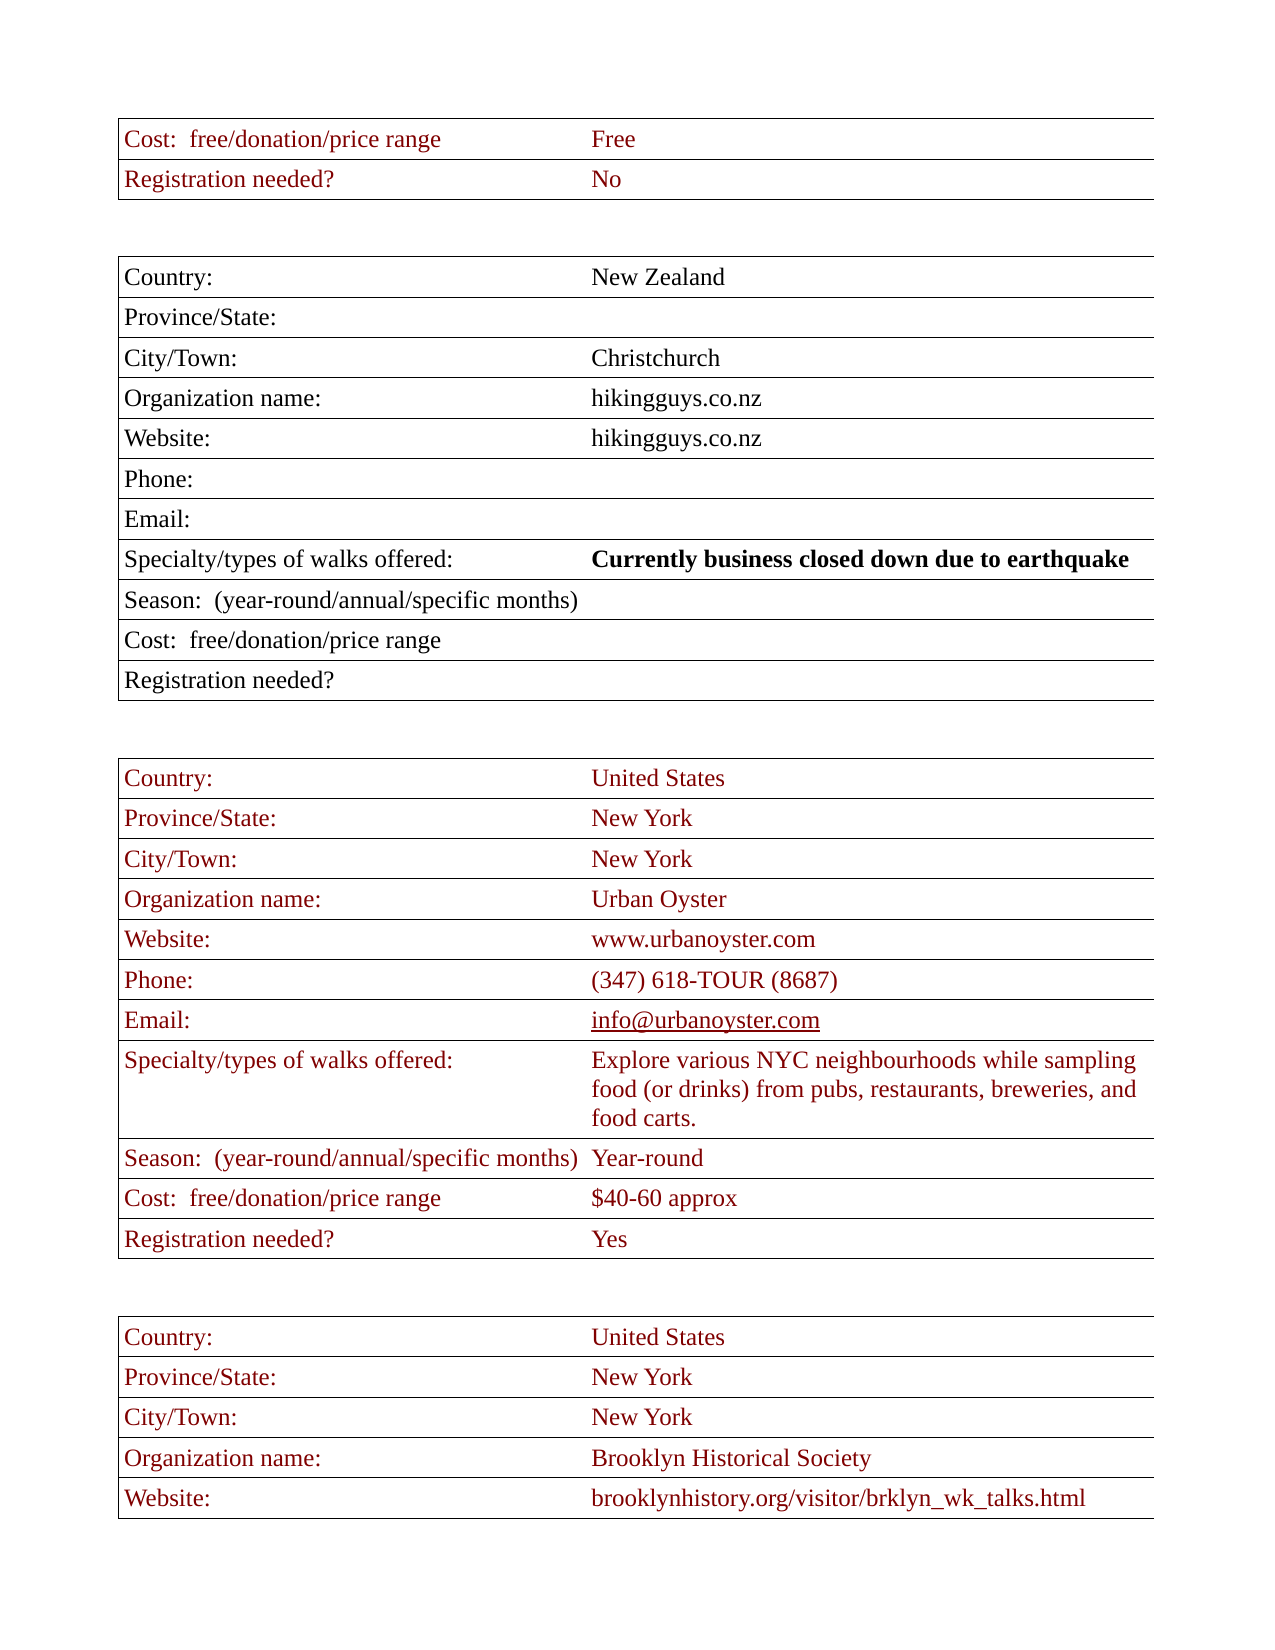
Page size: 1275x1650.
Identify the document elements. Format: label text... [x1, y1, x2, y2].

table_cell New York [585, 799, 1154, 838]
table_cell City/Town: [119, 839, 585, 878]
table_cell Currently business closed down due to earthquake [585, 540, 1154, 579]
table_cell Season: (year-round/annual/specific months) [119, 580, 585, 619]
table_cell Phone: [119, 459, 585, 498]
table_header Country: [119, 1317, 585, 1356]
table_cell www.urbanoyster.com [585, 920, 1154, 959]
table_cell Phone: [119, 960, 585, 999]
table_cell Province/State: [119, 799, 585, 838]
table_cell brooklynhistory.org/visitor/brklyn_wk_talks.html [585, 1478, 1154, 1517]
table_header Country: [119, 759, 585, 798]
table_cell No [585, 160, 1154, 199]
table_cell (347) 618-TOUR (8687) [585, 960, 1154, 999]
table_cell Organization name: [119, 879, 585, 919]
table_cell Specialty/types of walks offered: [119, 540, 585, 579]
table_cell Year-round [585, 1139, 1154, 1178]
table_header New Zealand [585, 257, 1154, 297]
table_cell Yes [585, 1219, 1154, 1258]
table_cell [585, 298, 1154, 337]
table_cell hikingguys.co.nz [585, 378, 1154, 418]
table_cell $40-60 approx [585, 1179, 1154, 1218]
table_cell Province/State: [119, 298, 585, 337]
table_cell Free [585, 119, 1154, 158]
table_cell New York [585, 1398, 1154, 1437]
table_cell Email: [119, 499, 585, 538]
table_cell Specialty/types of walks offered: [119, 1041, 585, 1137]
table_cell [585, 459, 1154, 498]
table_cell Website: [119, 419, 585, 458]
table_cell hikingguys.co.nz [585, 419, 1154, 458]
table_cell Explore various NYC neighbourhoods while sampling food (or drinks) from pubs, restaurants, breweries, and food carts. [585, 1041, 1154, 1137]
table_cell Urban Oyster [585, 879, 1154, 919]
table_cell info@urbanoyster.com [585, 1000, 1154, 1039]
table_cell New York [585, 1357, 1154, 1397]
table_cell [585, 499, 1154, 538]
table_cell Organization name: [119, 1438, 585, 1477]
table_cell Brooklyn Historical Society [585, 1438, 1154, 1477]
table_cell Season: (year-round/annual/specific months) [119, 1139, 585, 1178]
table_cell City/Town: [119, 1398, 585, 1437]
table_cell Website: [119, 920, 585, 959]
table_header United States [585, 1317, 1154, 1356]
table_cell [585, 580, 1154, 619]
table_cell New York [585, 839, 1154, 878]
table_cell Christchurch [585, 338, 1154, 377]
table_cell [585, 661, 1154, 700]
table_cell Province/State: [119, 1357, 585, 1397]
table_cell Cost: free/donation/price range [119, 119, 585, 158]
table_cell Organization name: [119, 378, 585, 418]
table_cell Email: [119, 1000, 585, 1039]
table_cell Cost: free/donation/price range [119, 620, 585, 659]
table_cell [585, 620, 1154, 659]
table_cell City/Town: [119, 338, 585, 377]
table_cell Cost: free/donation/price range [119, 1179, 585, 1218]
table_cell Website: [119, 1478, 585, 1517]
table_header United States [585, 759, 1154, 798]
table_cell Registration needed? [119, 661, 585, 700]
table_header Country: [119, 257, 585, 297]
table_cell Registration needed? [119, 1219, 585, 1258]
table_cell Registration needed? [119, 160, 585, 199]
